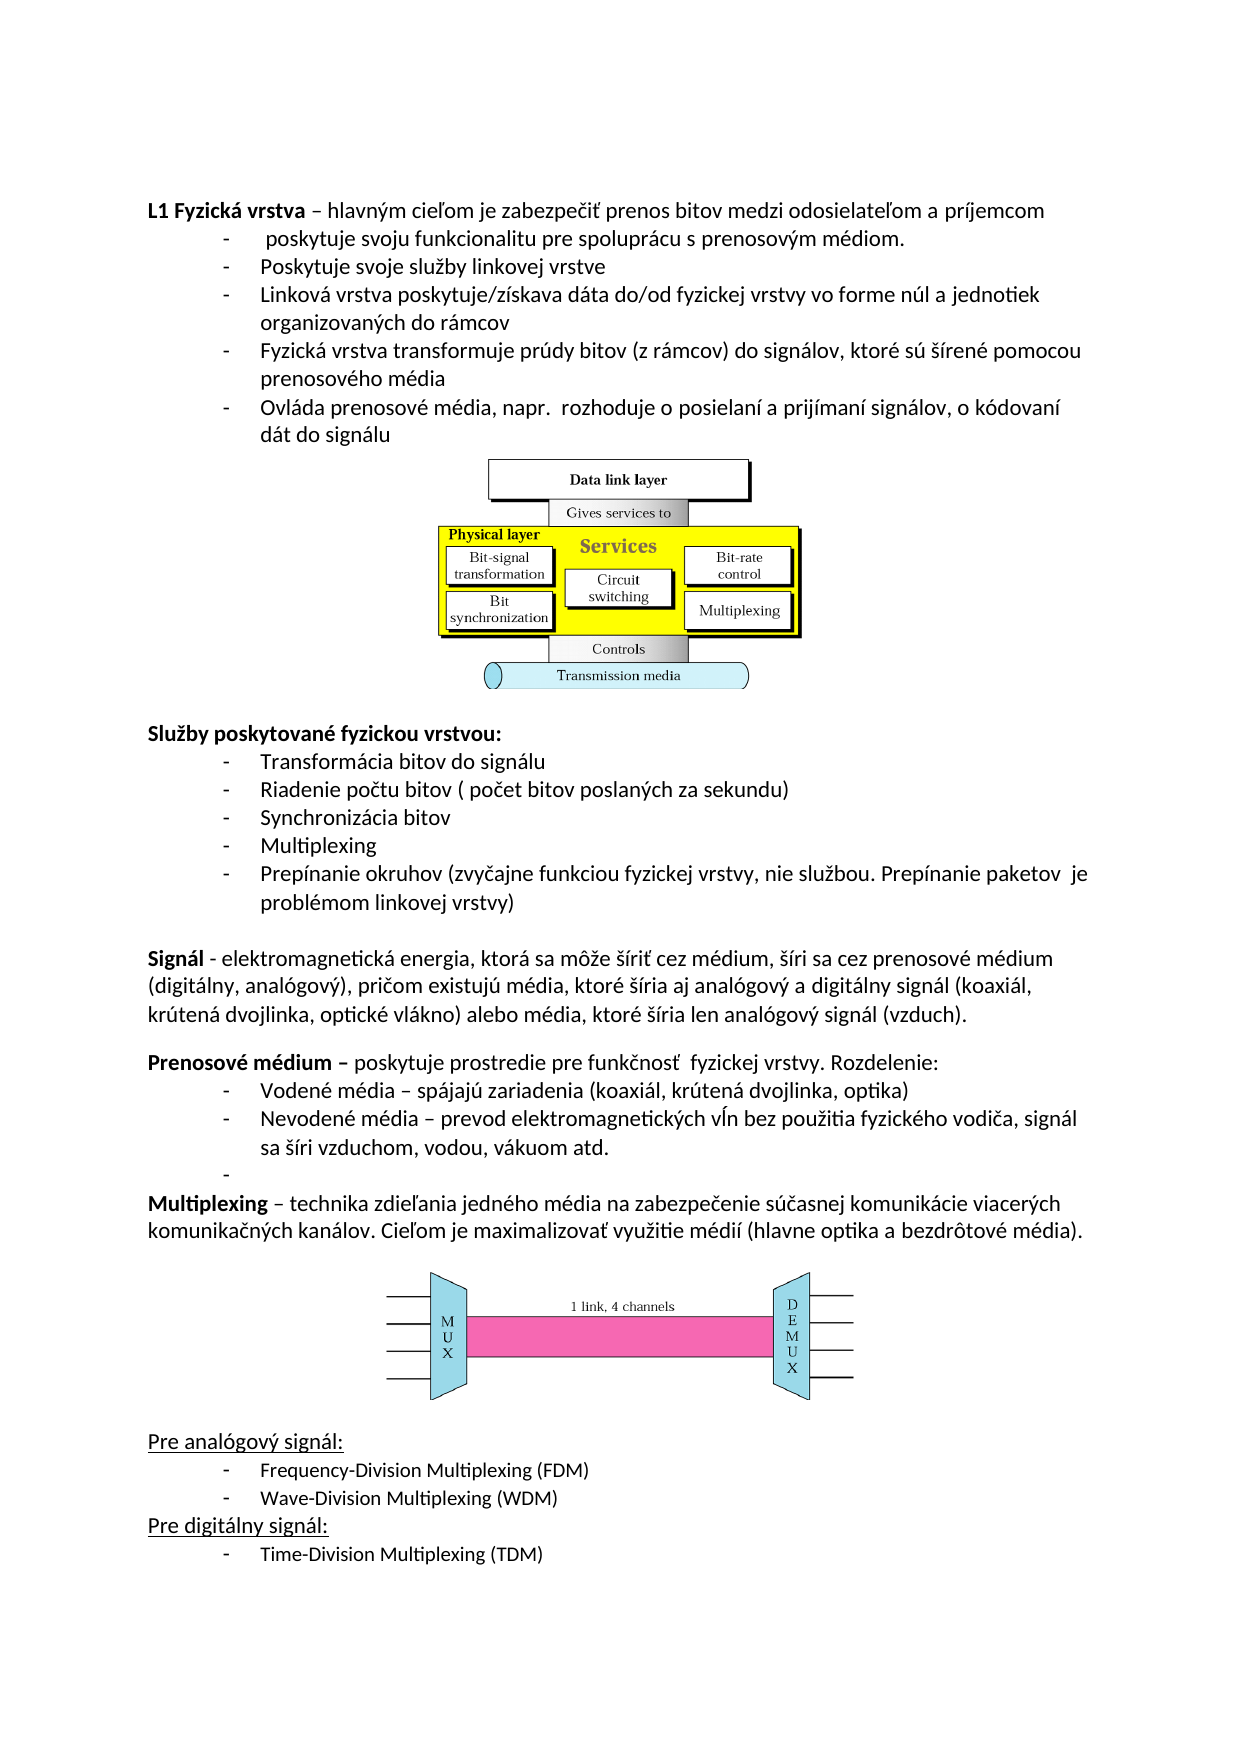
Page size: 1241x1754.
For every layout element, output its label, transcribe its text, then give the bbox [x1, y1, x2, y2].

text Prenosové médium – poskytuje prostredie pre funkčnosť fyzickej vrstvy. Rozdelenie: [148, 1048, 1093, 1077]
text Multiplexing – technika zdieľania jedného média na zabezpečenie súčasnej komunikácie viacerých komunikačných kanálov. Cieľom je maximalizovať využitie médií (hlavne optika a bezdrôtové média). [148, 1189, 1093, 1245]
text L1 Fyzická vrstva – hlavným cieľom je zabezpečiť prenos bitov medzi odosielateľom a príjemcom [148, 196, 1093, 224]
list Ovláda prenosové média, napr. rozhoduje o posielaní a prijímaní signálov, o kódovaní dát do signálu [223, 393, 1093, 449]
list Time-Division Multiplexing (TDM) [223, 1539, 1093, 1567]
list Synchronizácia bitov [223, 803, 1093, 832]
list Poskytuje svoje služby linkovej vrstve [223, 252, 1093, 281]
list Linková vrstva poskytuje/získava dáta do/od fyzickej vrstvy vo forme núl a jednotiek organizovaných do rámcov [223, 281, 1093, 337]
list Nevodené média – prevod elektromagnetických vĺn bez použitia fyzického vodiča, signál sa šíri vzduchom, vodou, vákuom atd. [223, 1104, 1093, 1161]
list Wave-Division Multiplexing (WDM) [223, 1483, 1093, 1511]
text Signál - elektromagnetická energia, ktorá sa môže šíriť cez médium, šíri sa cez prenosové médium (digitálny, analógový), pričom existujú média, ktoré šíria aj analógový a digitálny signál (koaxiál, krútená dvojlinka, optické vlákno) alebo média, ktoré šíria len analógový signál (vzduch). [148, 944, 1093, 1028]
list Transformácia bitov do signálu [223, 747, 1093, 776]
text Pre analógový signál: [148, 1427, 1093, 1455]
text Služby poskytované fyzickou vrstvou: [148, 719, 1093, 747]
list Multiplexing [223, 832, 1093, 859]
list poskytuje svoju funkcionalitu pre spoluprácu s prenosovým médiom. [223, 224, 1093, 252]
list Prepínanie okruhov (zvyčajne funkciou fyzickej vrstvy, nie službou. Prepínanie paketov je problémom linkovej vrstvy) [223, 859, 1093, 916]
list Fyzická vrstva transformuje prúdy bitov (z rámcov) do signálov, ktoré sú šírené pomocou prenosového média [223, 337, 1093, 393]
list Vodené média – spájajú zariadenia (koaxiál, krútená dvojlinka, optika) [223, 1077, 1093, 1104]
list Riadenie počtu bitov ( počet bitov poslaných za sekundu) [223, 776, 1093, 803]
list Frequency-Division Multiplexing (FDM) [223, 1455, 1093, 1483]
text Pre digitálny signál: [148, 1511, 1093, 1539]
